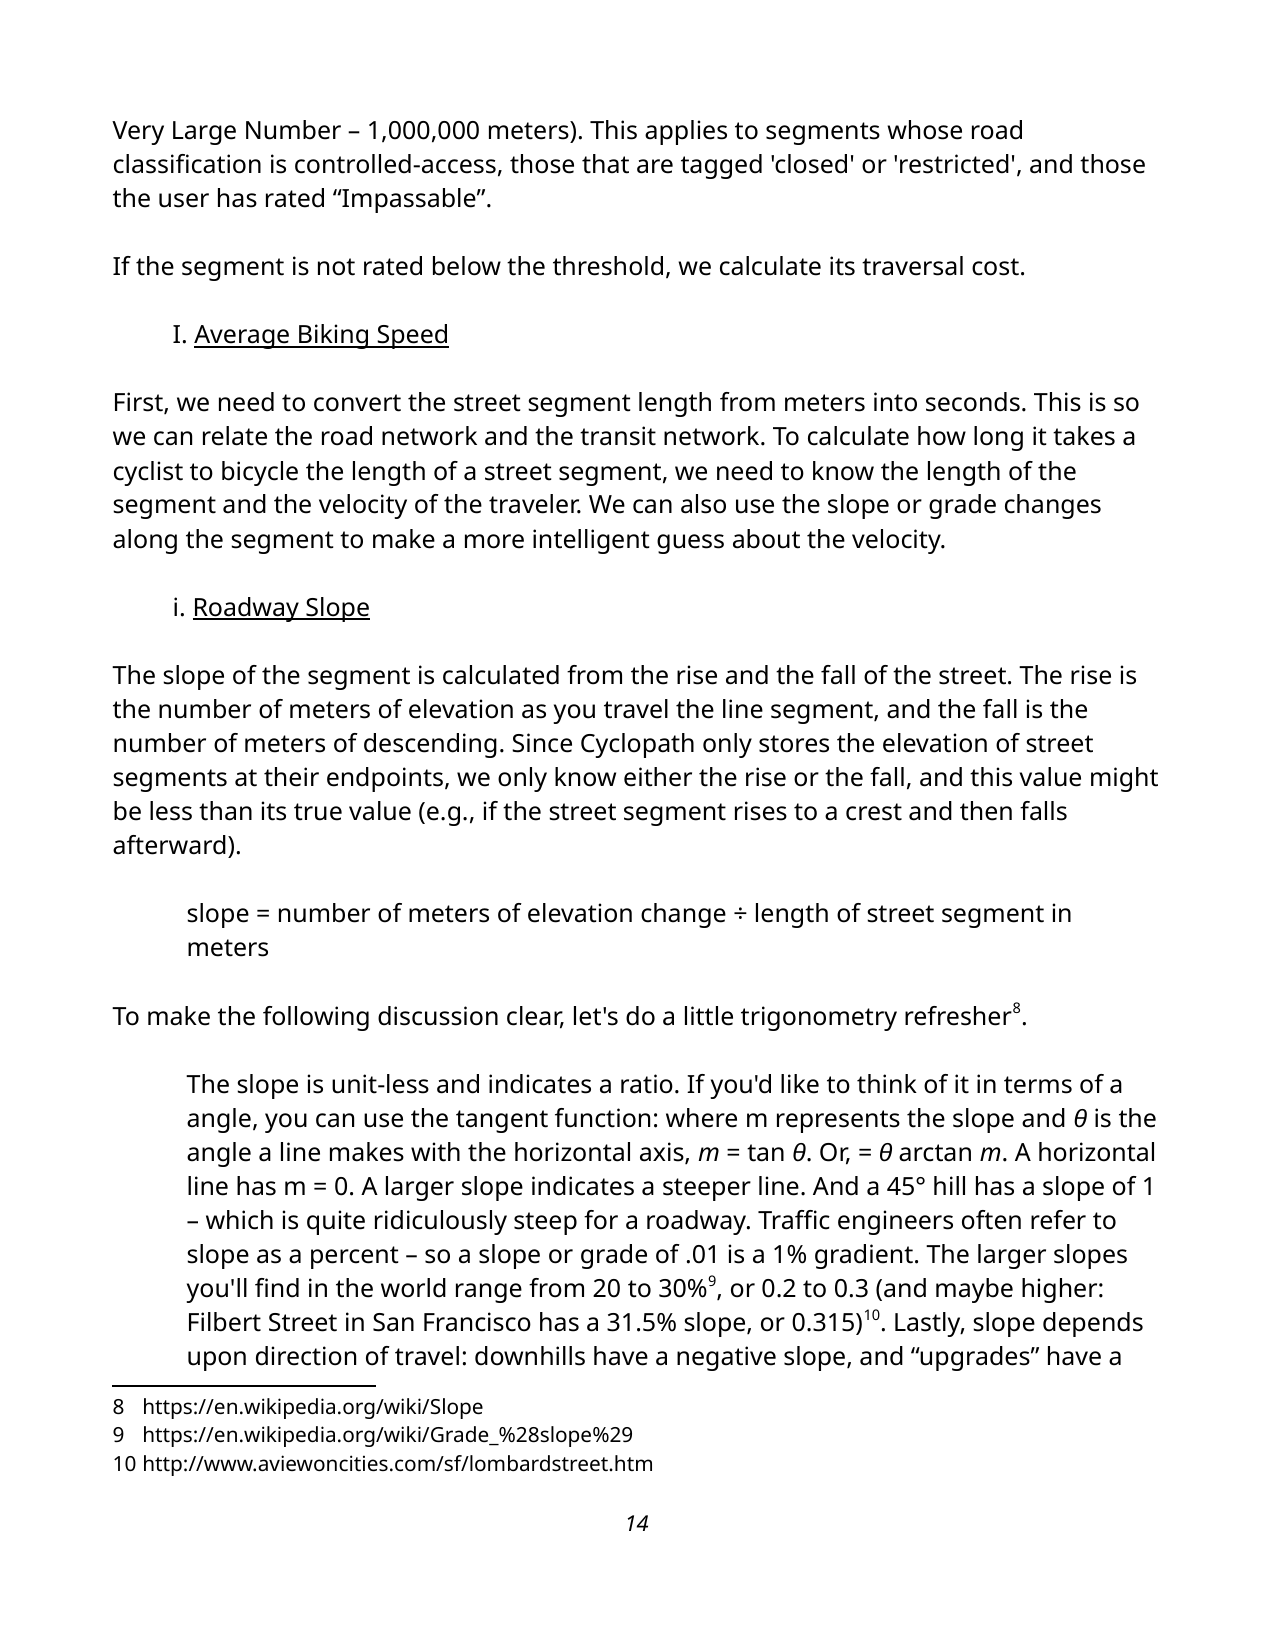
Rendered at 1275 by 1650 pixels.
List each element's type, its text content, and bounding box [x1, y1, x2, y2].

text https://en.wikipedia.org/wiki/Slope [112, 1392, 1162, 1421]
text Very Large Number – 1,000,000 meters). This applies to segments whose road classification is controlled-access, those that are tagged 'closed' or 'restricted', and those the user has rated “Impassable”. [112, 112, 1162, 215]
text The slope is unit-less and indicates a ratio. If you'd like to think of it in terms of a angle, you can use the tangent function: where m represents the slope and θ is the angle a line makes with the horizontal axis, m = tan θ. Or, = θ arctan m. A horizontal line has m = 0. A larger slope indicates a steeper line. And a 45° hill has a slope of 1 – which is quite ridiculously steep for a roadway. Traffic engineers often refer to slope as a percent – so a slope or grade of .01 is a 1% gradient. The larger slopes you'll find in the world range from 20 to 30%, or 0.2 to 0.3 (and maybe higher: Filbert Street in San Francisco has a 31.5% slope, or 0.315). Lastly, slope depends upon direction of travel: downhills have a negative slope, and “upgrades” have a [186, 1066, 1162, 1373]
text slope = number of meters of elevation change ÷ length of street segment in meters [186, 896, 1162, 964]
text If the segment is not rated below the threshold, we calculate its traversal cost. [112, 249, 1162, 283]
text https://en.wikipedia.org/wiki/Grade_%28slope%29 [112, 1421, 1162, 1449]
text To make the following discussion clear, let's do a little trigonometry refresher. [112, 998, 1162, 1032]
text The slope of the segment is calculated from the rise and the fall of the street. The rise is the number of meters of elevation as you travel the line segment, and the fall is the number of meters of descending. Since Cyclopath only stores the elevation of street segments at their endpoints, we only know either the rise or the fall, and this value might be less than its true value (e.g., if the street segment rises to a crest and then falls afterward). [112, 657, 1162, 862]
text I. Average Biking Speed [172, 317, 1162, 351]
text i. Roadway Slope [172, 589, 1162, 623]
text http://www.aviewoncities.com/sf/lombardstreet.htm [112, 1449, 1162, 1477]
text First, we need to convert the street segment length from meters into seconds. This is so we can relate the road network and the transit network. To calculate how long it takes a cyclist to bicycle the length of a street segment, we need to know the length of the segment and the velocity of the traveler. We can also use the slope or grade changes along the segment to make a more intelligent guess about the velocity. [112, 385, 1162, 555]
